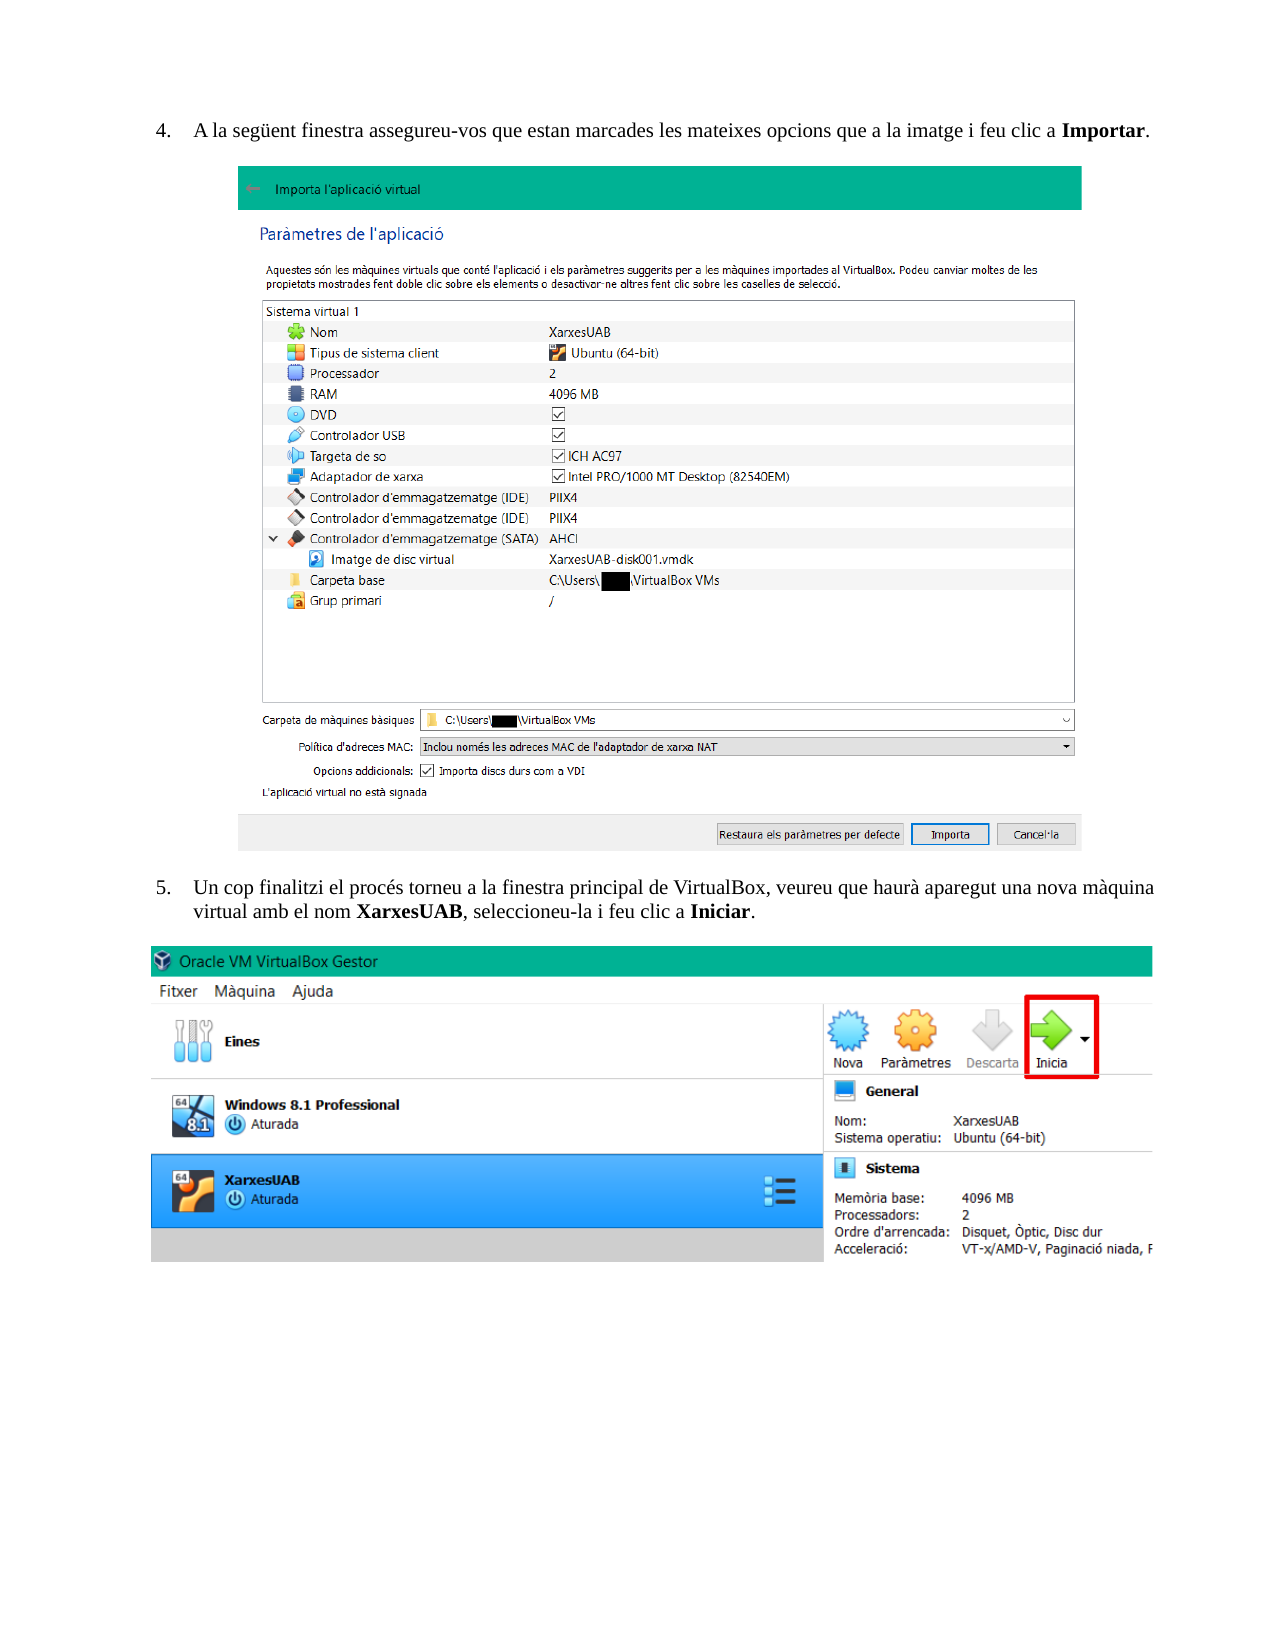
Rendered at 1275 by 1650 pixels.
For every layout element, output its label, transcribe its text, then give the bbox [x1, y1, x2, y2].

picture [238, 166, 1082, 851]
list A la següent finestra assegureu-vos que estan marcades les mateixes opcions que a la imatge i feu clic a Importar. [156, 118, 1157, 142]
picture [151, 946, 1153, 1262]
list Un cop finalitzi el procés torneu a la finestra principal de VirtualBox, veureu que haurà aparegut una nova màquina virtual amb el nom XarxesUAB, seleccioneu-la i feu clic a Iniciar. [156, 875, 1157, 923]
